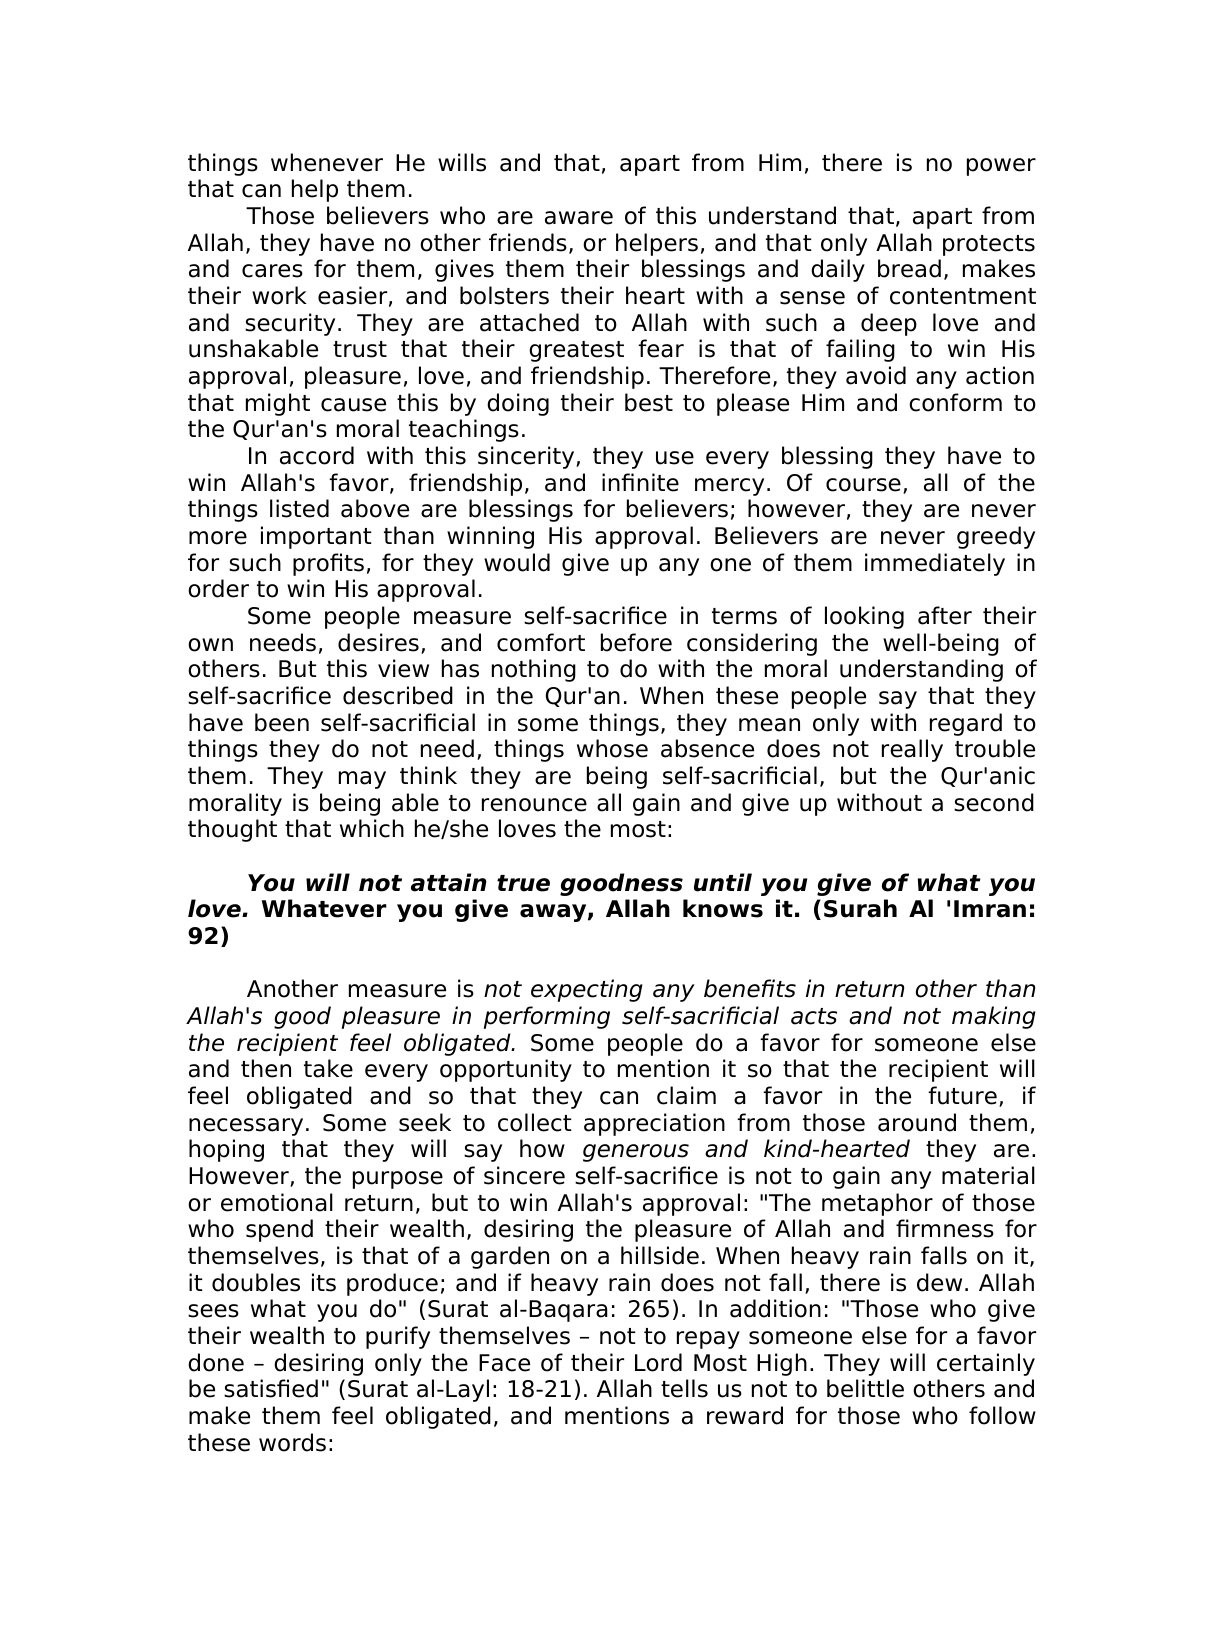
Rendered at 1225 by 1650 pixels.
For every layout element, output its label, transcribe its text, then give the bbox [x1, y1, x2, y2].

text Those believers who are aware of this understand that, apart from Allah, they have no other friends, or helpers, and that only Allah protects and cares for them, gives them their blessings and daily bread, makes their work easier, and bolsters their heart with a sense of contentment and security. They are attached to Allah with such a deep love and unshakable trust that their greatest fear is that of failing to win His approval, pleasure, love, and friendship. Therefore, they avoid any action that might cause this by doing their best to please Him and conform to the Qur'an's moral teachings. [187, 203, 1037, 443]
text things whenever He wills and that, apart from Him, there is no power that can help them. [187, 150, 1037, 203]
text Some people measure self-sacrifice in terms of looking after their own needs, desires, and comfort before considering the well-being of others. But this view has nothing to do with the moral understanding of self-sacrifice described in the Qur'an. When these people say that they have been self-sacrificial in some things, they mean only with regard to things they do not need, things whose absence does not really trouble them. They may think they are being self-sacrificial, but the Qur'anic morality is being able to renounce all gain and give up without a second thought that which he/she loves the most: [187, 603, 1037, 843]
text In accord with this sincerity, they use every blessing they have to win Allah's favor, friendship, and infinite mercy. Of course, all of the things listed above are blessings for believers; however, they are never more important than winning His approval. Believers are never greedy for such profits, for they would give up any one of them immediately in order to win His approval. [187, 443, 1037, 603]
text You will not attain true goodness until you give of what you love. Whatever you give away, Allah knows it. (Surah Al 'Imran: 92) [187, 870, 1037, 950]
text Another measure is not expecting any benefits in return other than Allah's good pleasure in performing self-sacrificial acts and not making the recipient feel obligated. Some people do a favor for someone else and then take every opportunity to mention it so that the recipient will feel obligated and so that they can claim a favor in the future, if necessary. Some seek to collect appreciation from those around them, hoping that they will say how generous and kind-hearted they are. However, the purpose of sincere self-sacrifice is not to gain any material or emotional return, but to win Allah's approval: "The metaphor of those who spend their wealth, desiring the pleasure of Allah and firmness for themselves, is that of a garden on a hillside. When heavy rain falls on it, it doubles its produce; and if heavy rain does not fall, there is dew. Allah sees what you do" (Surat al-Baqara: 265). In addition: "Those who give their wealth to purify themselves – not to repay someone else for a favor done – desiring only the Face of their Lord Most High. They will certainly be satisfied" (Surat al-Layl: 18-21). Allah tells us not to belittle others and make them feel obligated, and mentions a reward for those who follow these words: [187, 977, 1037, 1457]
